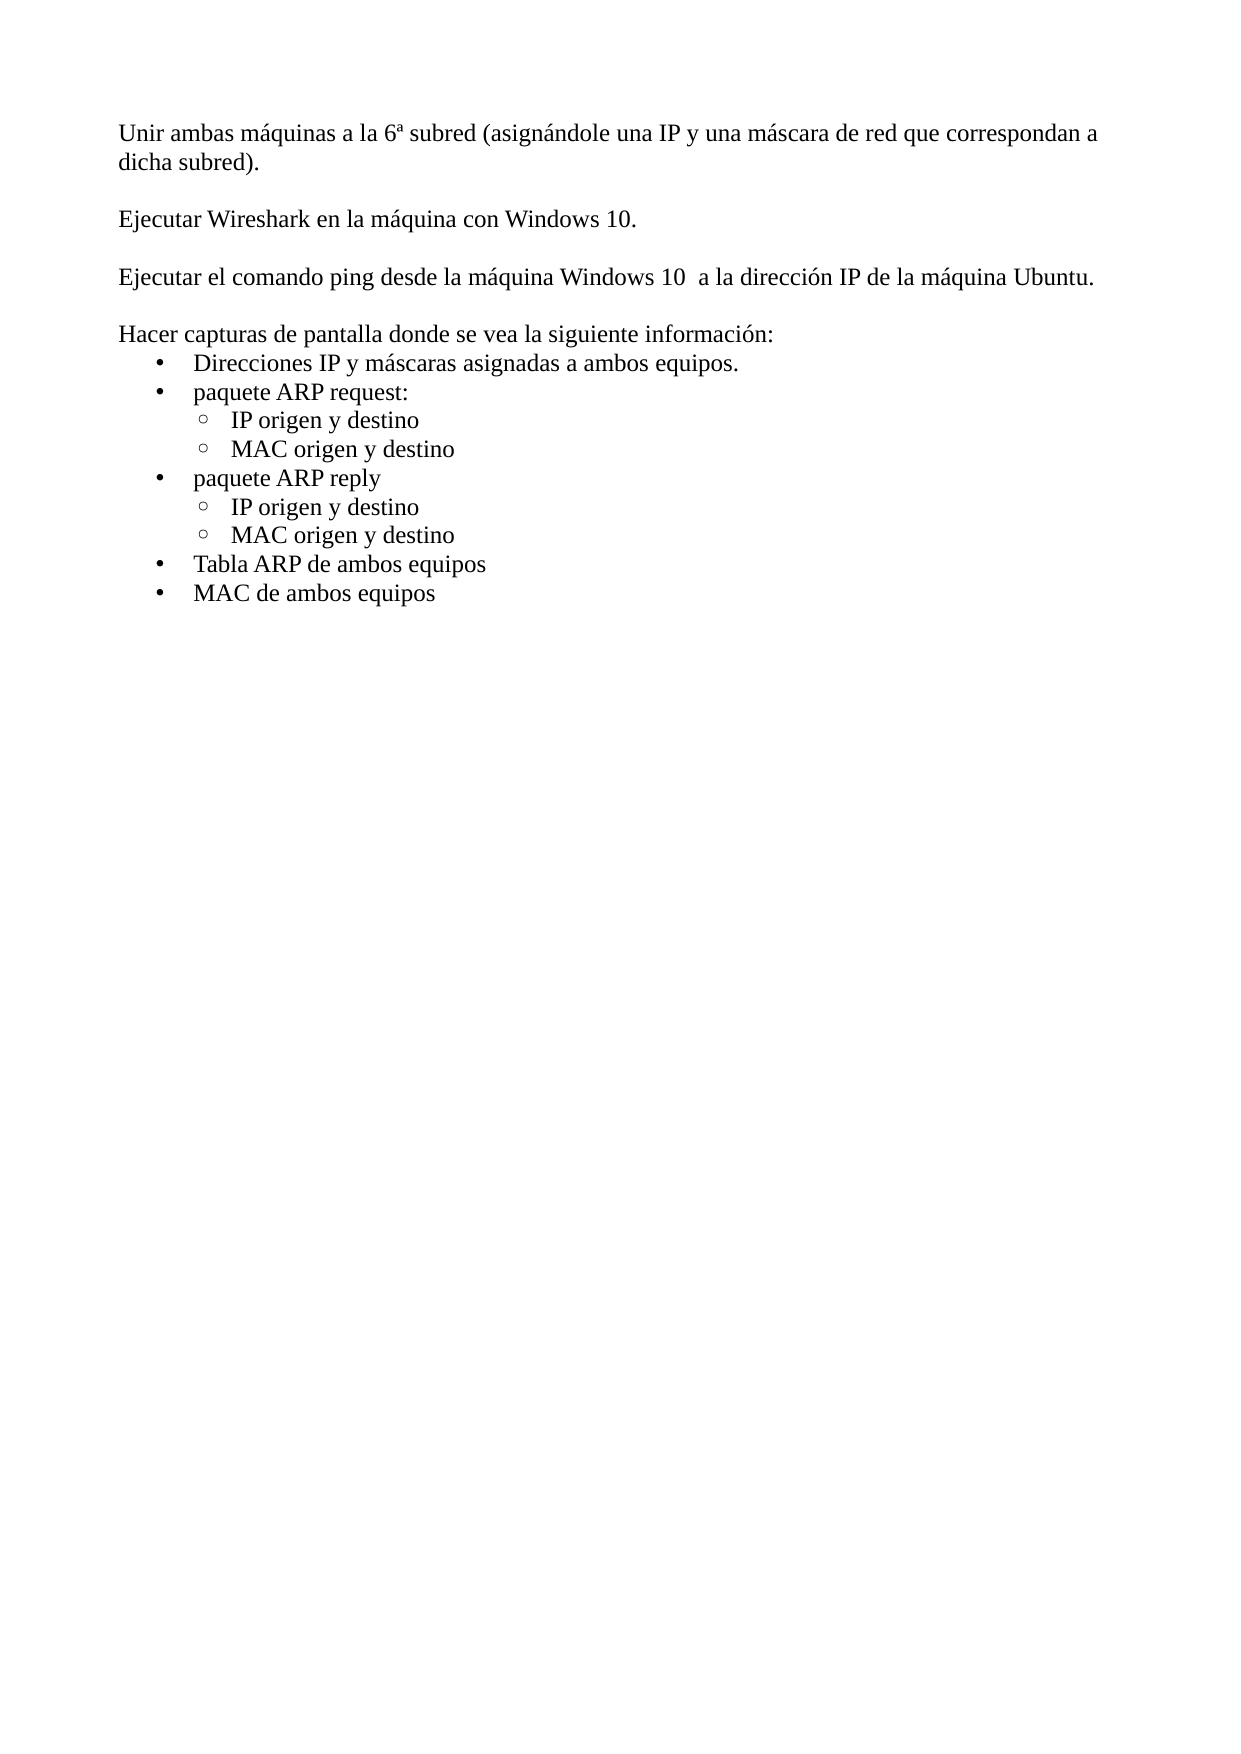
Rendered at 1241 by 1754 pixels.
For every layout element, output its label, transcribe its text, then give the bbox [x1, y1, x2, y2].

list MAC origen y destino [193, 521, 1122, 549]
text Hacer capturas de pantalla donde se vea la siguiente información: [118, 319, 1122, 348]
list paquete ARP request: [156, 377, 1122, 406]
list Direcciones IP y máscaras asignadas a ambos equipos. [156, 348, 1122, 377]
list paquete ARP reply [156, 463, 1122, 492]
text Ejecutar el comando ping desde la máquina Windows 10 a la dirección IP de la máquina Ubuntu. [118, 262, 1122, 291]
list IP origen y destino [193, 492, 1122, 521]
text Ejecutar Wireshark en la máquina con Windows 10. [118, 204, 1122, 233]
list MAC de ambos equipos [156, 578, 1122, 607]
list IP origen y destino [193, 406, 1122, 434]
list MAC origen y destino [193, 434, 1122, 463]
list Tabla ARP de ambos equipos [156, 549, 1122, 578]
text Unir ambas máquinas a la 6ª subred (asignándole una IP y una máscara de red que correspondan a dicha subred). [118, 118, 1122, 176]
